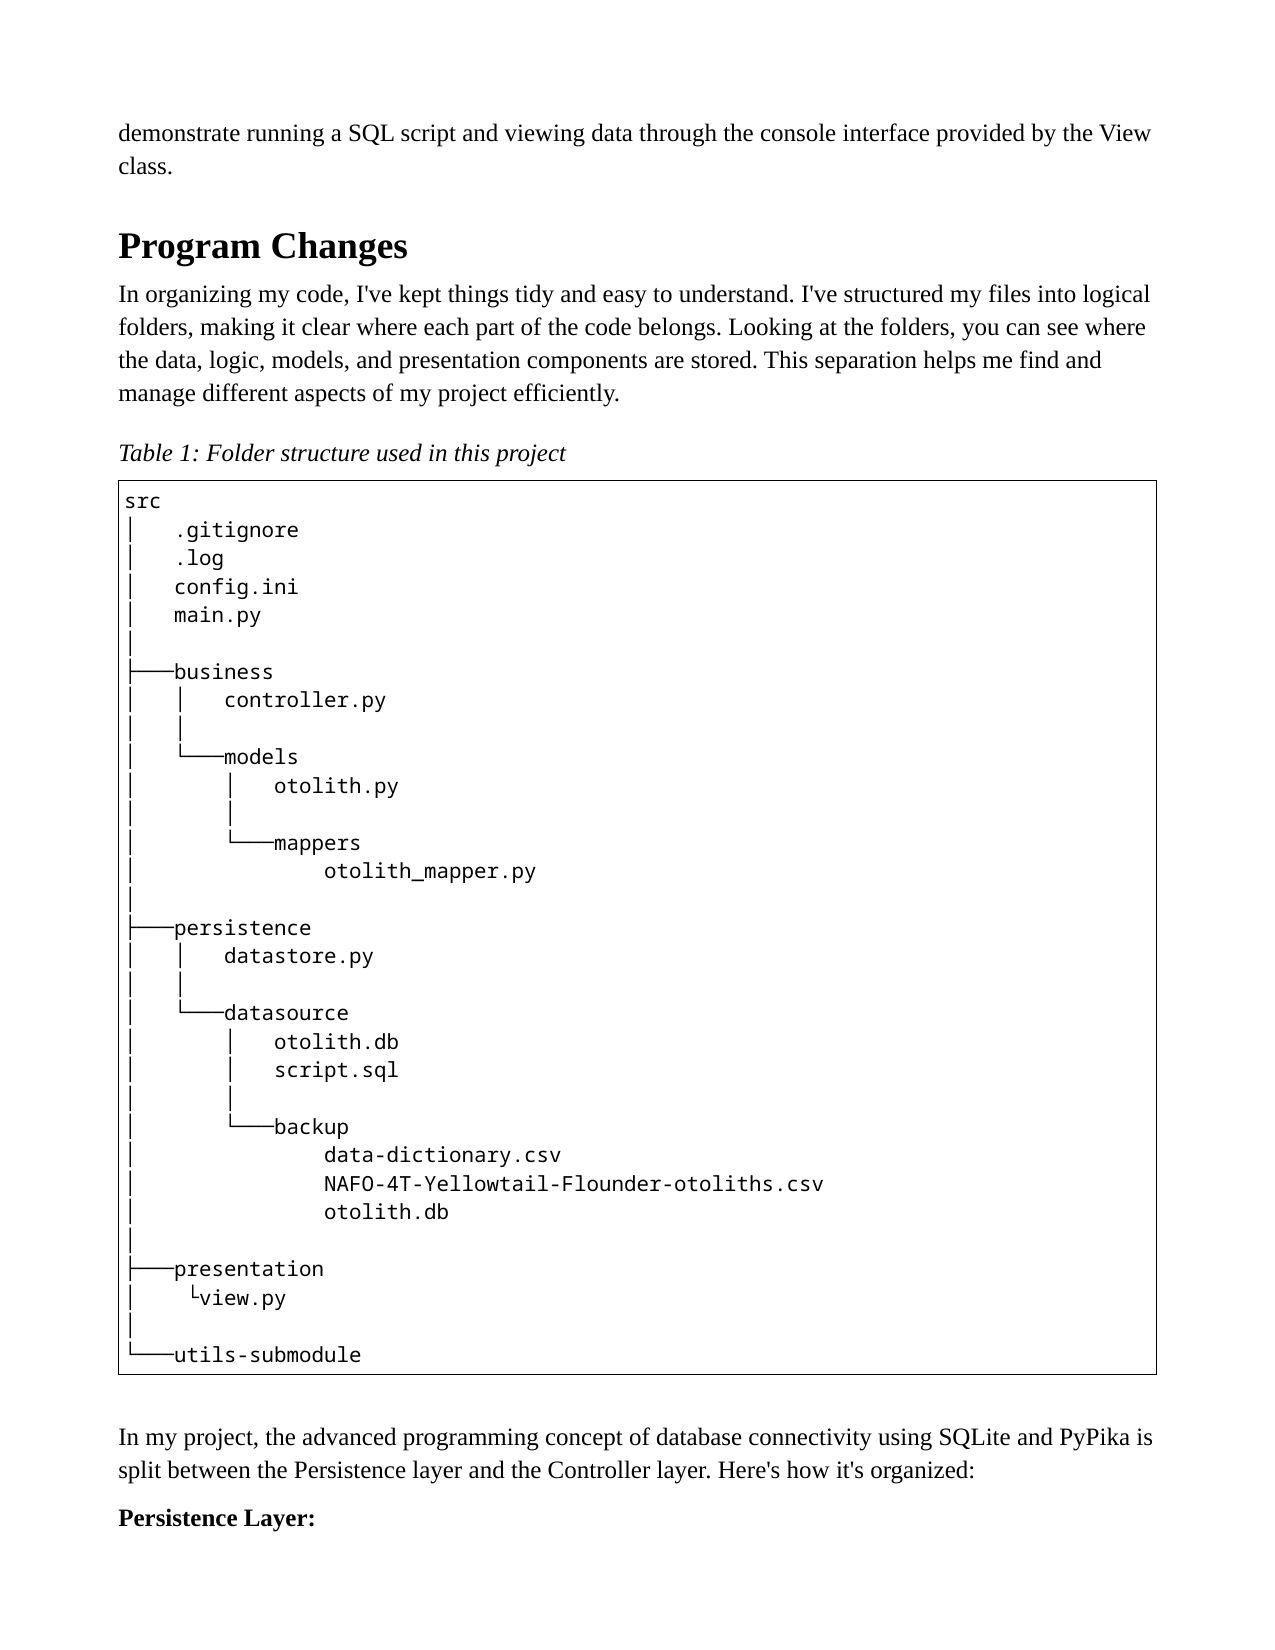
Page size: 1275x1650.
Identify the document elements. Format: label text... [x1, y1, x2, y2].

text Persistence Layer: [118, 1503, 1157, 1532]
text In organizing my code, I've kept things tidy and easy to understand. I've structured my files into logical folders, making it clear where each part of the code belongs. Looking at the folders, you can see where the data, logic, models, and presentation components are stored. This separation helps me find and manage different aspects of my project efficiently. [118, 279, 1157, 407]
table_header src │ .gitignore │ .log │ config.ini │ main.py │ ├───business │ │ controller.py │ │ │ └───models │ │ otolith.py │ │ │ └───mappers │ otolith_mapper.py │ ├───persistence │ │ datastore.py │ │ │ └───datasource │ │ otolith.db │ │ script.sql │ │ │ └───backup │ data-dictionary.csv │ NAFO-4T-Yellowtail-Flounder-otoliths.csv │ otolith.db │ ├───presentation │ └view.py │ └───utils-submodule [119, 481, 1156, 1374]
text Table 1: Folder structure used in this project [118, 438, 1157, 467]
text In my project, the advanced programming concept of database connectivity using SQLite and PyPika is split between the Persistence layer and the Controller layer. Here's how it's organized: [118, 1422, 1157, 1484]
text demonstrate running a SQL script and viewing data through the console interface provided by the View class. [118, 118, 1157, 180]
subtitle Program Changes [118, 224, 1157, 267]
